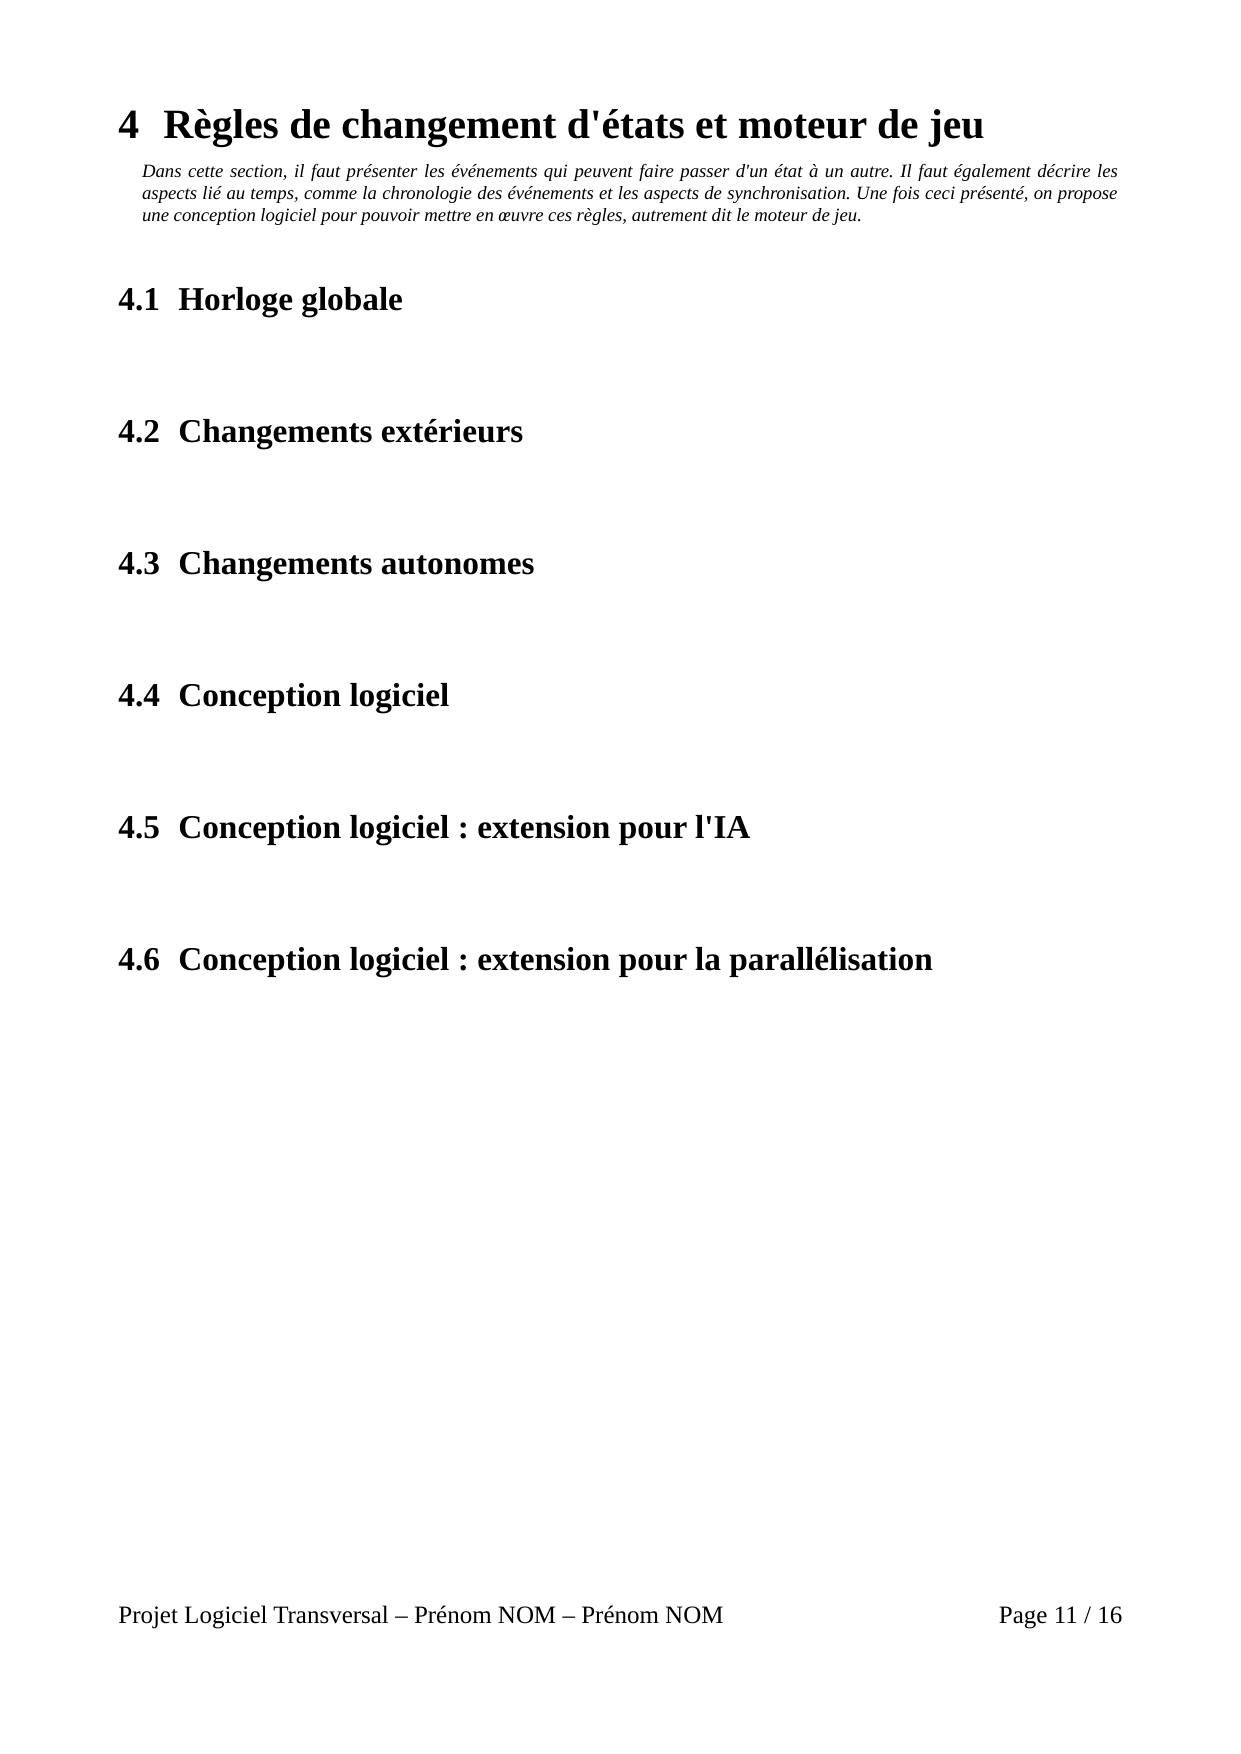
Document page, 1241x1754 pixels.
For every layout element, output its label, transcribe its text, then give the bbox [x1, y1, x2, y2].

text Dans cette section, il faut présenter les événements qui peuvent faire passer d'un état à un autre. Il faut également décrire les aspects lié au temps, comme la chronologie des événements et les aspects de synchronisation. Une fois ceci présenté, on propose une conception logiciel pour pouvoir mettre en œuvre ces règles, autrement dit le moteur de jeu. [142, 160, 1122, 225]
subtitle Conception logiciel [118, 675, 1122, 713]
subtitle Changements autonomes [118, 543, 1122, 581]
subtitle Changements extérieurs [118, 411, 1122, 449]
subtitle Conception logiciel : extension pour la parallélisation [118, 939, 1122, 978]
subtitle Conception logiciel : extension pour l'IA [118, 807, 1122, 846]
subtitle Horloge globale [118, 279, 1122, 317]
subtitle Règles de changement d'états et moteur de jeu [118, 100, 1122, 148]
